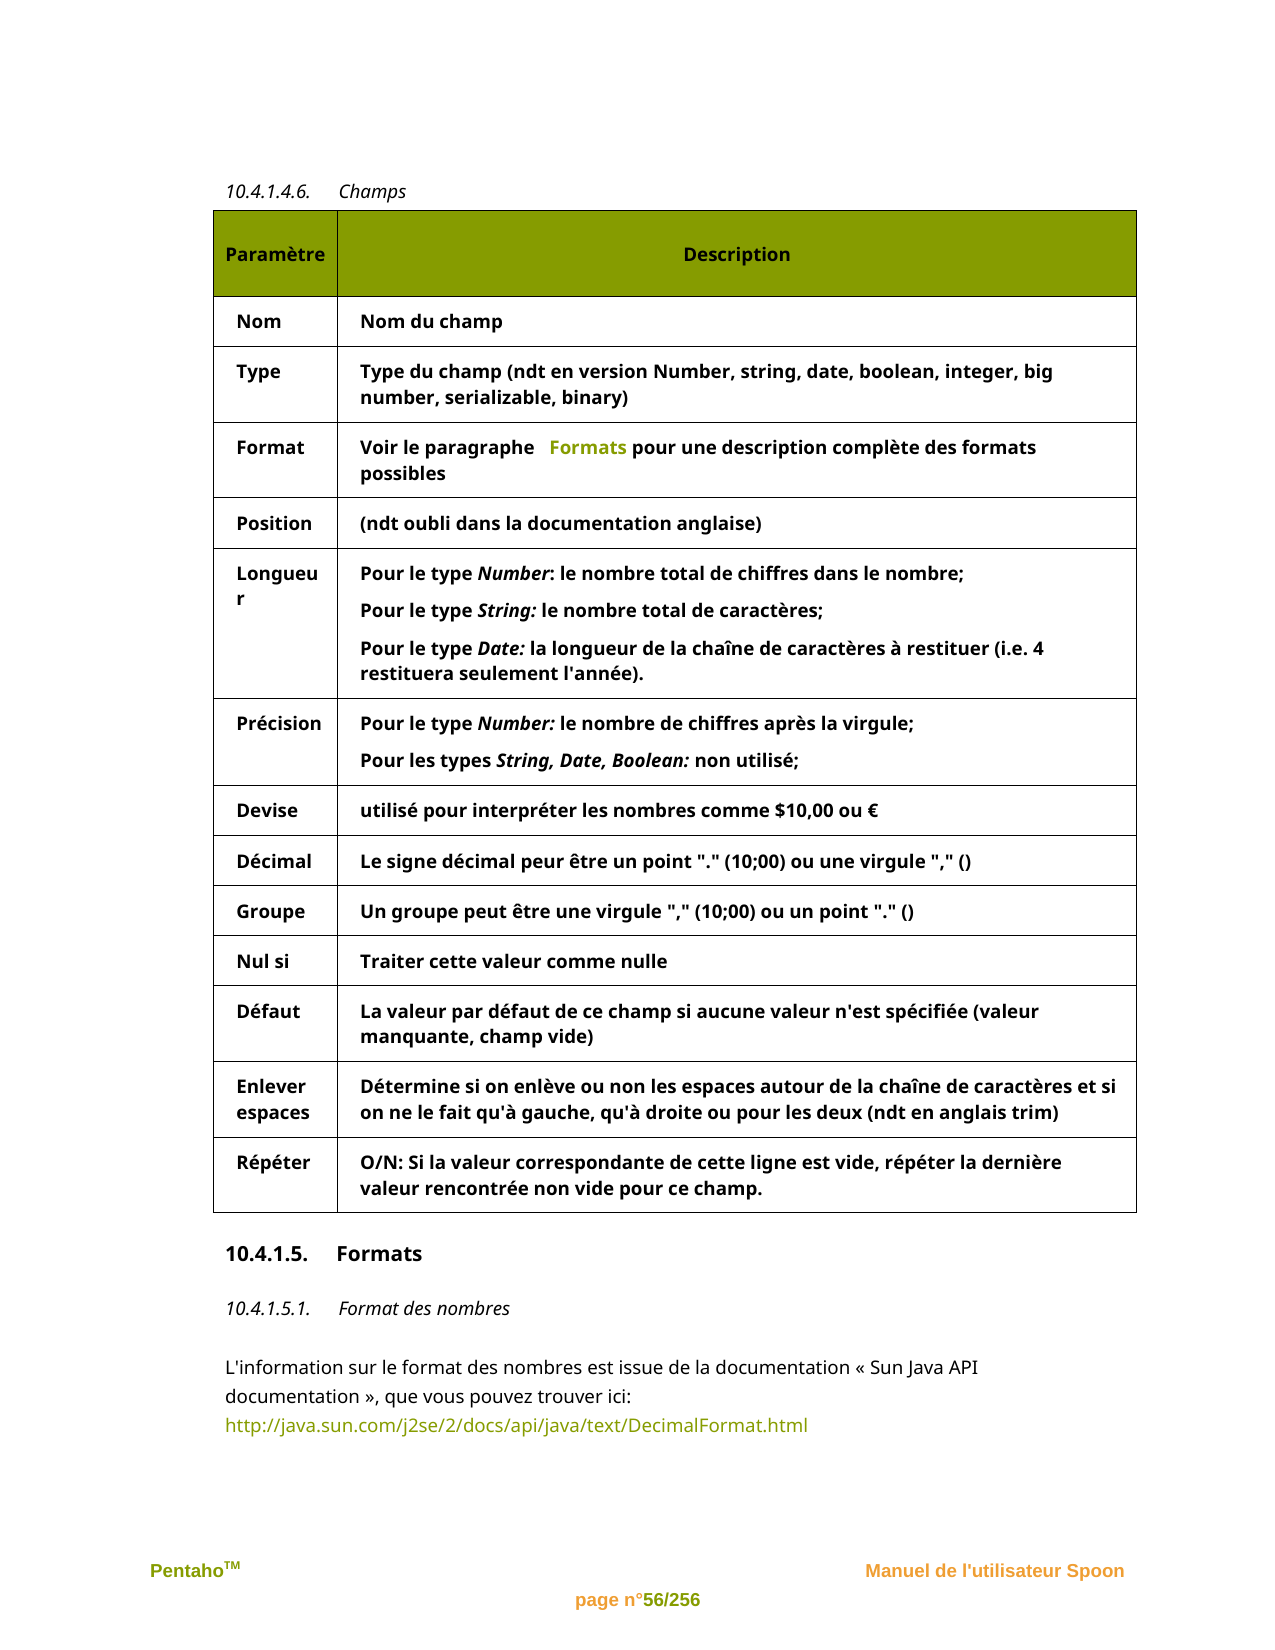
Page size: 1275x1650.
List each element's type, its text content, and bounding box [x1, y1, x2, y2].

table_cell Traiter cette valeur comme nulle [338, 936, 1136, 985]
table_header Paramètre [214, 211, 337, 296]
table_cell Répéter [214, 1138, 337, 1212]
table_cell Décimal [214, 836, 337, 885]
table_cell Voir le paragraphe Formats pour une description complète des formats possibles [338, 423, 1136, 497]
table_cell Pour le type Number: le nombre de chiffres après la virgule; Pour les types String, Date, Boolean: non utilisé; [338, 699, 1136, 785]
table_cell Nom du champ [338, 297, 1136, 346]
table_header Description [338, 211, 1136, 296]
text L'information sur le format des nombres est issue de la documentation « Sun Java API documentation », que vous pouvez trouver ici: http://java.sun.com/j2se/2/docs/api/java/text/DecimalFormat.html [225, 1351, 1125, 1439]
table_cell Précision [214, 699, 337, 785]
table_cell Type [214, 347, 337, 422]
table_cell Pour le type Number: le nombre total de chiffres dans le nombre; Pour le type String: le nombre total de caractères; Pour le type Date: la longueur de la chaîne de caractères à restituer (i.e. 4 restituera seulement l'année). [338, 549, 1136, 698]
table_cell (ndt oubli dans la documentation anglaise) [338, 498, 1136, 547]
table_cell Détermine si on enlève ou non les espaces autour de la chaîne de caractères et si on ne le fait qu'à gauche, qu'à droite ou pour les deux (ndt en anglais trim) [338, 1062, 1136, 1137]
table_cell Défaut [214, 986, 337, 1061]
table_cell Longueur [214, 549, 337, 698]
table_cell Format [214, 423, 337, 497]
table_cell Un groupe peut être une virgule "," (10;00) ou un point "." () [338, 886, 1136, 935]
table_cell utilisé pour interpréter les nombres comme $10,00 ou € [338, 786, 1136, 835]
table_cell Nul si [214, 936, 337, 985]
subtitle Champs [225, 175, 1125, 204]
table_cell Type du champ (ndt en version Number, string, date, boolean, integer, big number, serializable, binary) [338, 347, 1136, 422]
subtitle Format des nombres [225, 1292, 1125, 1322]
table_cell Nom [214, 297, 337, 346]
table_cell Groupe [214, 886, 337, 935]
table_cell Le signe décimal peur être un point "." (10;00) ou une virgule "," () [338, 836, 1136, 885]
table_cell Enlever espaces [214, 1062, 337, 1137]
table_cell Position [214, 498, 337, 547]
table_cell La valeur par défaut de ce champ si aucune valeur n'est spécifiée (valeur manquante, champ vide) [338, 986, 1136, 1061]
subtitle Formats [225, 1238, 1125, 1267]
table_cell O/N: Si la valeur correspondante de cette ligne est vide, répéter la dernière valeur rencontrée non vide pour ce champ. [338, 1138, 1136, 1212]
table_cell Devise [214, 786, 337, 835]
